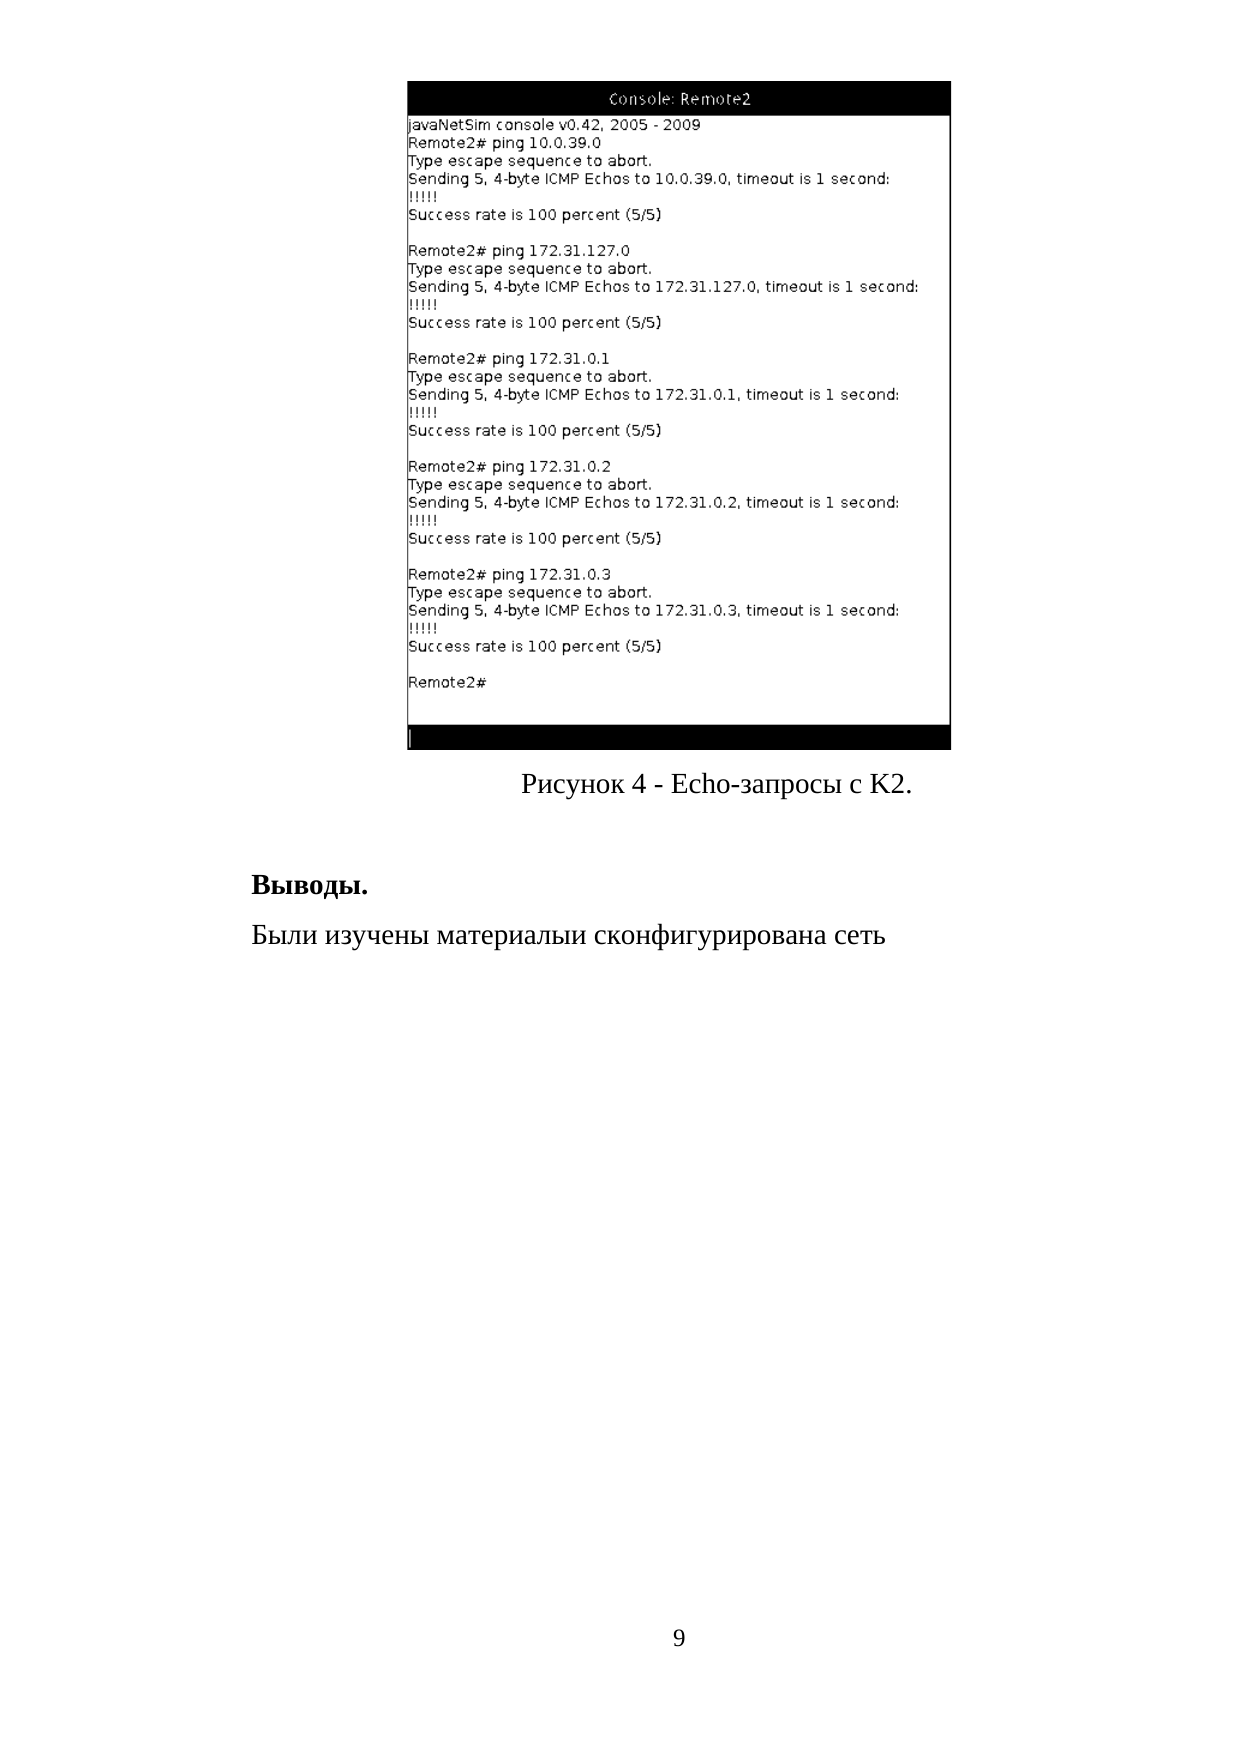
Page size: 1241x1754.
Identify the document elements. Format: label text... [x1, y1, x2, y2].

text Выводы. [177, 867, 1181, 901]
text Были изучены материалыи сконфигурирована сеть [177, 917, 1181, 951]
list Рисунок 4 - Echo-запросы с K2. [215, 81, 1181, 800]
